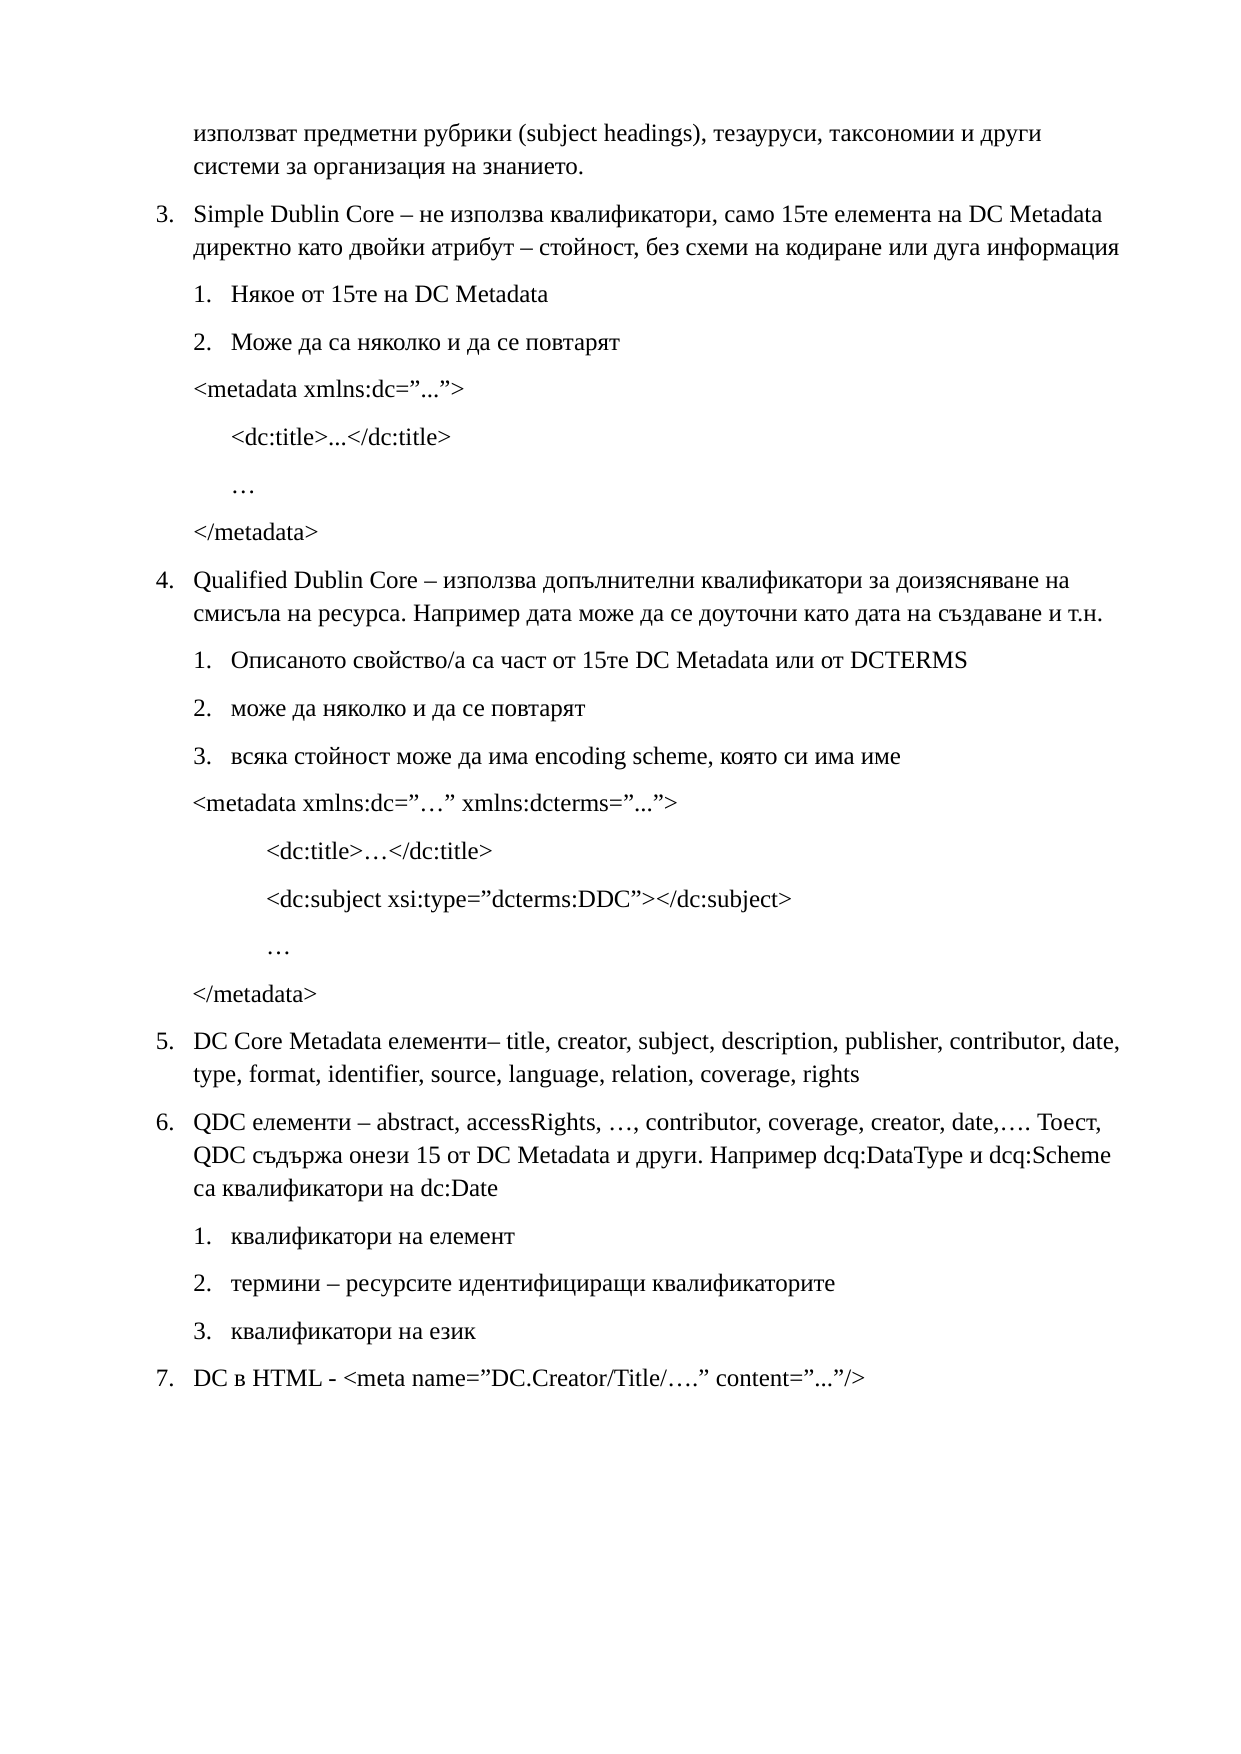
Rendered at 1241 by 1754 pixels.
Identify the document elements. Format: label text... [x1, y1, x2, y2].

list Simple Dublin Core – не използва квалификатори, само 15те елемента на DC Metadata директно като двойки атрибут – стойност, без схеми на кодиране или дуга информация [156, 199, 1122, 261]
list може да няколко и да се повтарят [193, 693, 1122, 722]
list квалификатори на език [193, 1316, 1122, 1345]
list <dc:title>...</dc:title> [193, 422, 1122, 451]
list Може да са няколко и да се повтарят [193, 327, 1122, 356]
list QDC елементи – abstract, accessRights, …, contributor, coverage, creator, date,…. Тоест, QDC съдържа онези 15 от DC Metadata и други. Например dcq:DataType и dcq:Scheme са квалификатори на dc:Date [156, 1107, 1122, 1202]
list Qualified Dublin Core – използва допълнителни квалификатори за доизясняване на смисъла на ресурса. Например дата може да се доуточни като дата на създаване и т.н. [156, 565, 1122, 627]
list <metadata xmlns:dc=”...”> [156, 374, 1122, 403]
text <dc:title>…</dc:title> [118, 836, 1122, 865]
text <metadata xmlns:dc=”…” xmlns:dcterms=”...”> [118, 788, 1122, 817]
list квалификатори на елемент [193, 1221, 1122, 1249]
list … [193, 470, 1122, 498]
list Някое от 15те на DC Metadata [193, 279, 1122, 308]
list използват предметни рубрики (subject headings), тезауруси, таксономии и други системи за организация на знанието. [156, 118, 1122, 180]
text <dc:subject xsi:type=”dcterms:DDC”></dc:subject> [118, 884, 1122, 912]
list термини – ресурсите идентифициращи квалификаторите [193, 1268, 1122, 1297]
list </metadata> [156, 517, 1122, 546]
text </metadata> [118, 979, 1122, 1008]
list DC Core Metadata елементи– title, creator, subject, description, publisher, contributor, date, type, format, identifier, source, language, relation, coverage, rights [156, 1026, 1122, 1088]
text … [118, 931, 1122, 960]
list всяка стойност може да има encoding scheme, която си има име [193, 741, 1122, 769]
list DC в HTML - <meta name=”DC.Creator/Title/….” content=”...”/> [156, 1363, 1122, 1392]
list Описаното свойство/а са част от 15те DC Metadata или от DCTERMS [193, 646, 1122, 674]
